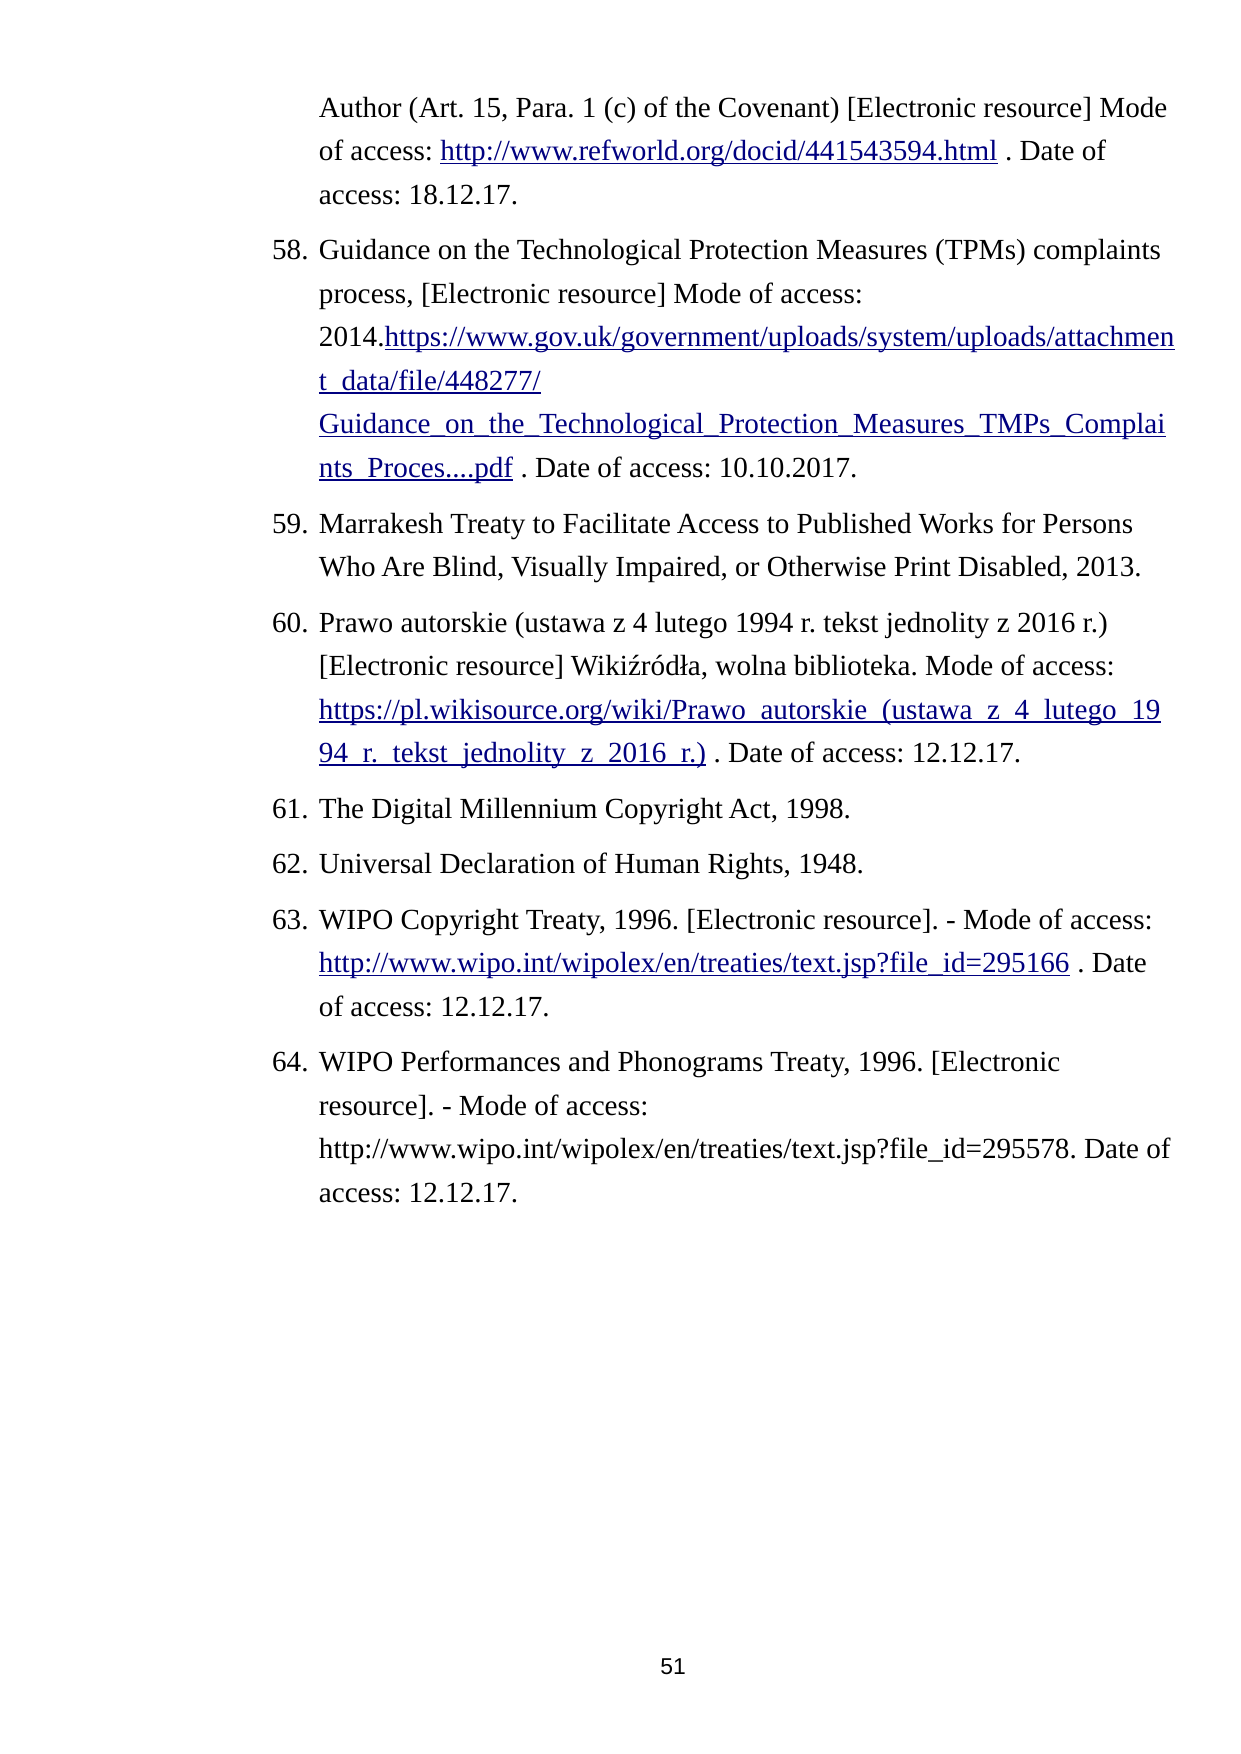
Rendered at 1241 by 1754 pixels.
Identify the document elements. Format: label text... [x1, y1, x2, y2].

list Author (Art. 15, Para. 1 (c) of the Covenant) [Electronic resource] Mode of access: http://www.refworld.org/docid/441543594.html . Date of access: 18.12.17. [272, 90, 1175, 211]
list Marrakesh Treaty to Facilitate Access to Published Works for Persons Who Are Blind, Visually Impaired, or Otherwise Print Disabled, 2013. [272, 506, 1175, 583]
list Guidance on the Technological Protection Measures (TPMs) complaints process, [Electronic resource] Mode of access: 2014.https://www.gov.uk/government/uploads/system/uploads/attachment_data/file/448277/Guidance_on_the_Technological_Protection_Measures_TMPs_Complaints_Proces....pdf . Date of access: 10.10.2017. [272, 232, 1175, 484]
list The Digital Millennium Copyright Act, 1998. [272, 791, 1175, 824]
list Universal Declaration of Human Rights, 1948. [272, 846, 1175, 880]
list WIPO Performances and Phonograms Treaty, 1996. [Electronic resource]. - Mode of access: http://www.wipo.int/wipolex/en/treaties/text.jsp?file_id=295578. Date of access: 12.12.17. [272, 1044, 1175, 1209]
list WIPO Copyright Treaty, 1996. [Electronic resource]. - Mode of access: http://www.wipo.int/wipolex/en/treaties/text.jsp?file_id=295166 . Date of access: 12.12.17. [272, 902, 1175, 1023]
list Prawo autorskie (ustawa z 4 lutego 1994 r. tekst jednolity z 2016 r.) [Electronic resource] Wikiźródła, wolna biblioteka. Mode of access: https://pl.wikisource.org/wiki/Prawo_autorskie_(ustawa_z_4_lutego_1994_r._tekst_jednolity_z_2016_r.) . Date of access: 12.12.17. [272, 605, 1175, 769]
